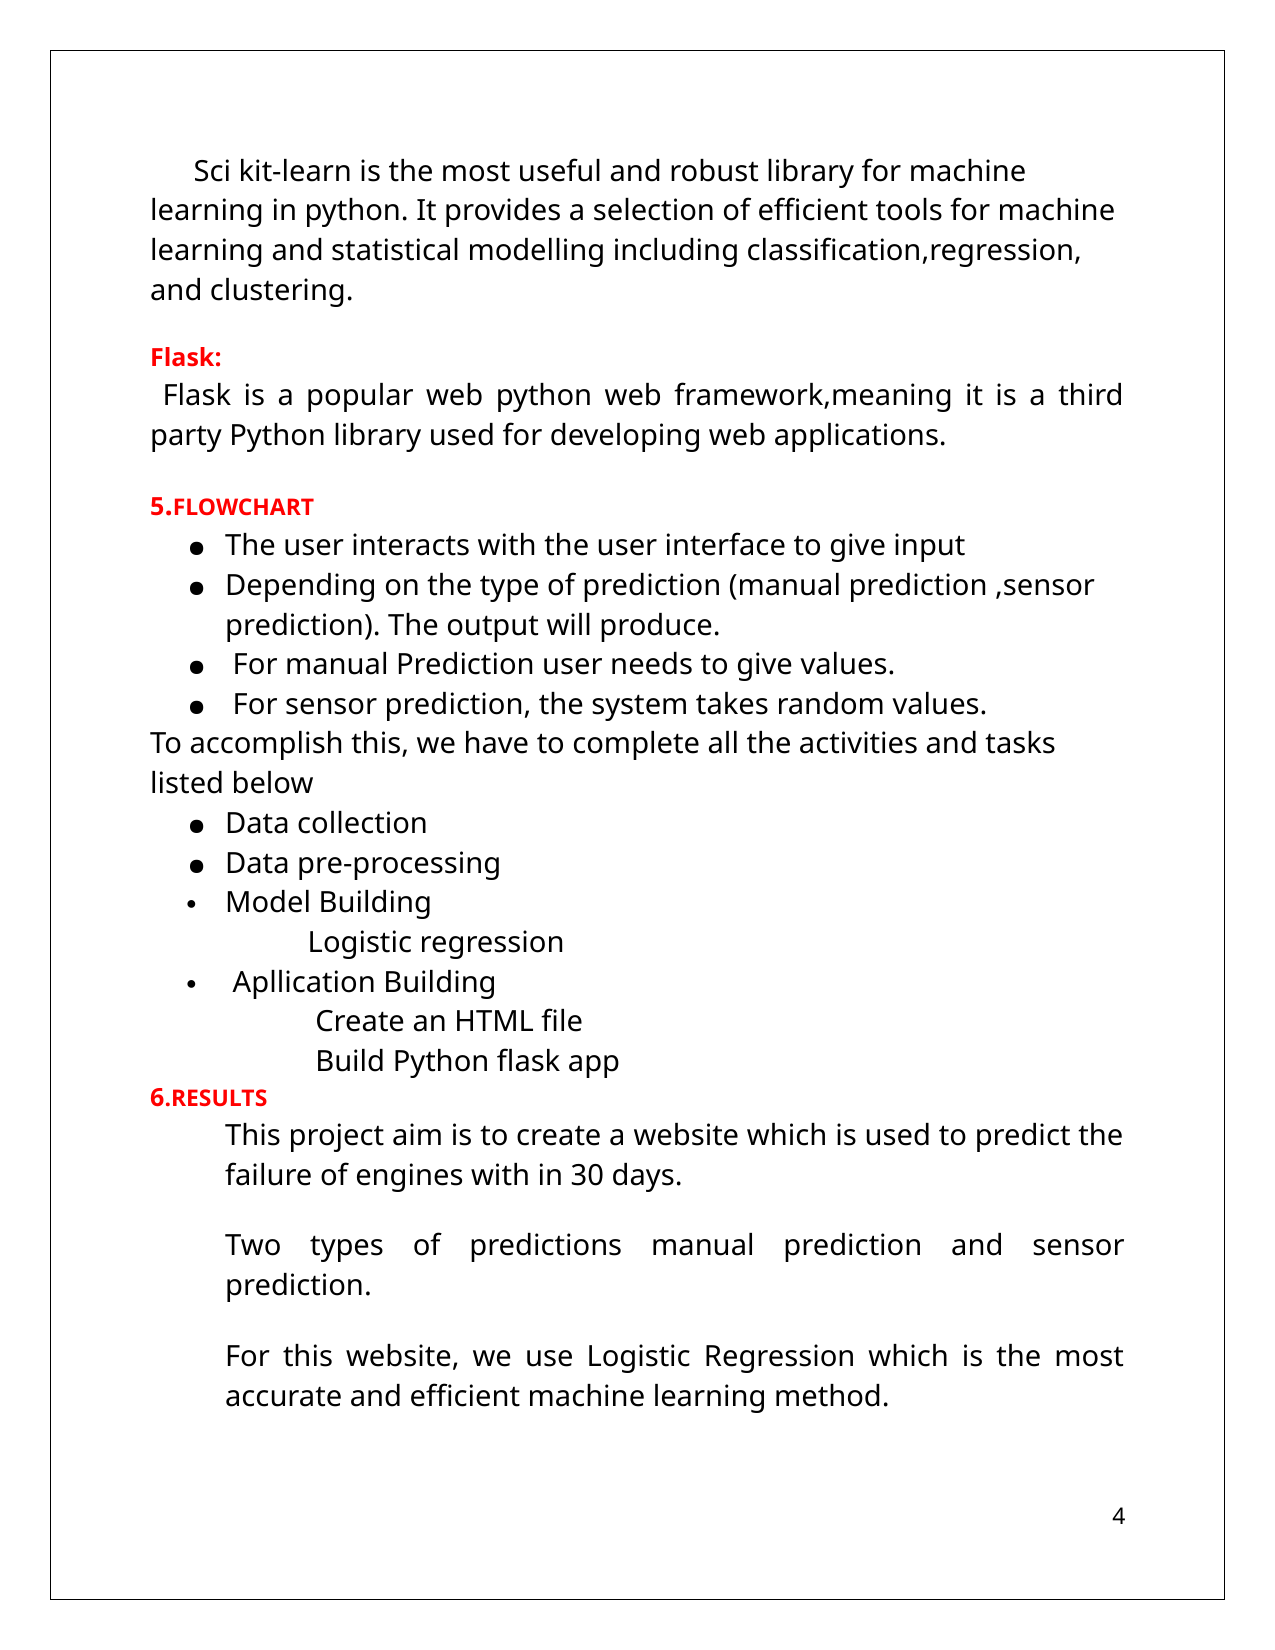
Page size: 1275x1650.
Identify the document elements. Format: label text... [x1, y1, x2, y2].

text Flask: [150, 340, 1125, 374]
list For sensor prediction, the system takes random values. [187, 683, 1125, 723]
list Apllication Building [187, 961, 1125, 1001]
text Build Python flask app [225, 1040, 1125, 1080]
list For manual Prediction user needs to give values. [187, 643, 1125, 683]
list Data pre-processing [187, 842, 1125, 882]
list Data collection [187, 802, 1125, 842]
text Flask is a popular web python web framework,meaning it is a third party Python library used for developing web applications. [150, 374, 1125, 453]
text Create an HTML file [225, 1001, 1125, 1040]
text 6.RESULTS [150, 1080, 1125, 1114]
text For this website, we use Logistic Regression which is the most accurate and efficient machine learning method. [225, 1335, 1125, 1415]
text 5.FLOWCHART [150, 485, 1125, 524]
text Sci kit-learn is the most useful and robust library for machine learning in python. It provides a selection of efficient tools for machine learning and statistical modelling including classification,regression, and clustering. [150, 150, 1125, 309]
text To accomplish this, we have to complete all the activities and tasks listed below [150, 723, 1125, 802]
text Two types of predictions manual prediction and sensor prediction. [225, 1225, 1125, 1304]
list Model Building [187, 882, 1125, 921]
text Logistic regression [225, 921, 1125, 961]
list The user interacts with the user interface to give input [187, 524, 1125, 564]
list Depending on the type of prediction (manual prediction ,sensor prediction). The output will produce. [187, 564, 1125, 643]
text This project aim is to create a website which is used to predict the failure of engines with in 30 days. [225, 1114, 1125, 1193]
